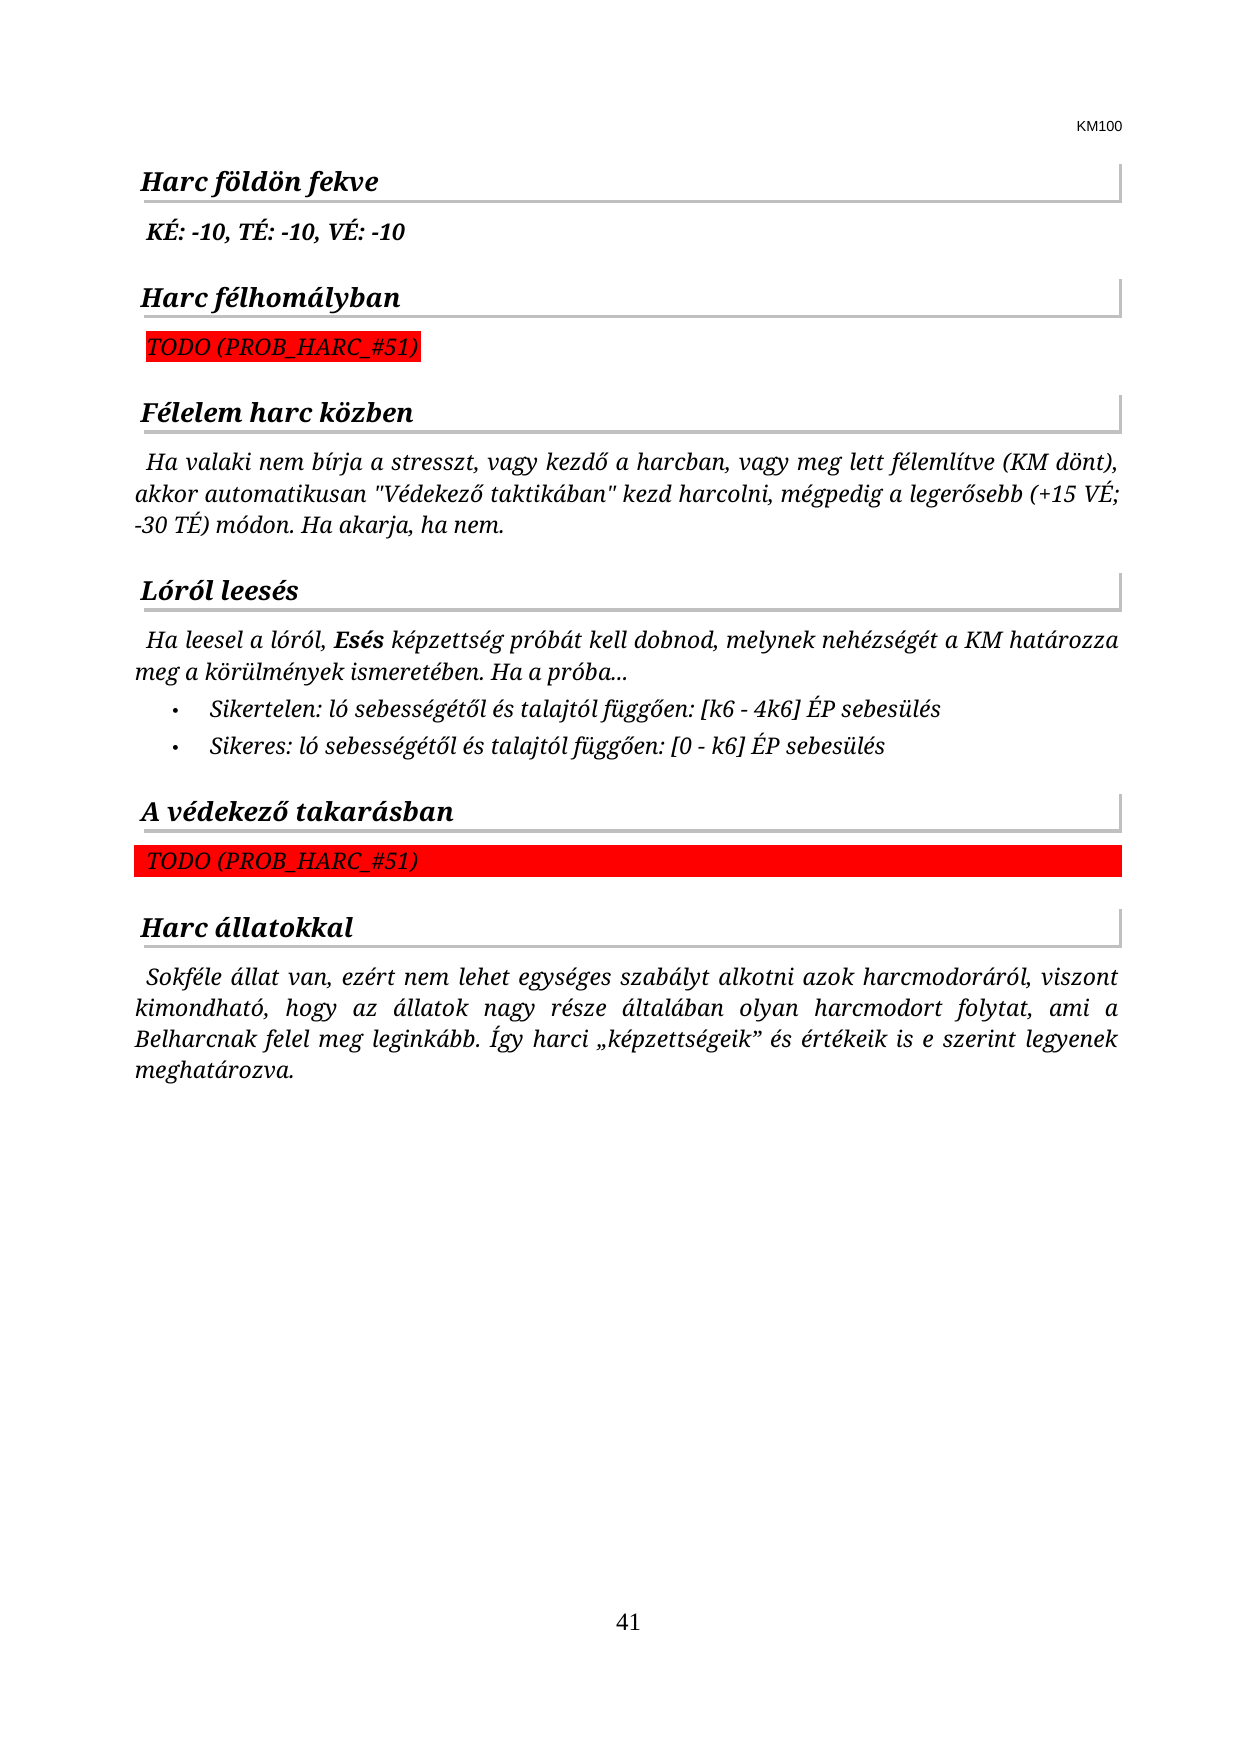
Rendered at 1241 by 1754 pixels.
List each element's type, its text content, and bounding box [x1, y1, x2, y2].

subtitle Félelem harc közben [140, 395, 1118, 430]
subtitle Harc földön fekve [140, 164, 1118, 199]
text KÉ: -10, TÉ: -10, VÉ: -10 [134, 216, 1122, 247]
list Sikeres: ló sebességétől és talajtól függően: [0 - k6] ÉP sebesülés [172, 730, 1122, 761]
subtitle A védekező takarásban [140, 794, 1118, 829]
text Ha valaki nem bírja a stresszt, vagy kezdő a harcban, vagy meg lett félemlítve (KM dönt), akkor automatikusan "Védekező taktikában" kezd harcolni, mégpedig a legerősebb (+15 VÉ; -30 TÉ) módon. Ha akarja, ha nem. [134, 446, 1122, 540]
subtitle Lóról leesés [140, 573, 1118, 608]
text Sokféle állat van, ezért nem lehet egységes szabályt alkotni azok harcmodoráról, viszont kimondható, hogy az állatok nagy része általában olyan harcmodort folytat, ami a Belharcnak felel meg leginkább. Így harci „képzettségeik” és értékeik is e szerint legyenek meghatározva. [134, 961, 1122, 1086]
text TODO (PROB_HARC_#51) [134, 331, 1122, 362]
subtitle Harc állatokkal [140, 909, 1118, 945]
subtitle Harc félhomályban [140, 279, 1118, 315]
list Sikertelen: ló sebességétől és talajtól függően: [k6 - 4k6] ÉP sebesülés [172, 693, 1122, 724]
text TODO (PROB_HARC_#51) [134, 845, 1122, 877]
text Ha leesel a lóról, Esés képzettség próbát kell dobnod, melynek nehézségét a KM határozza meg a körülmények ismeretében. Ha a próba... [134, 624, 1122, 687]
